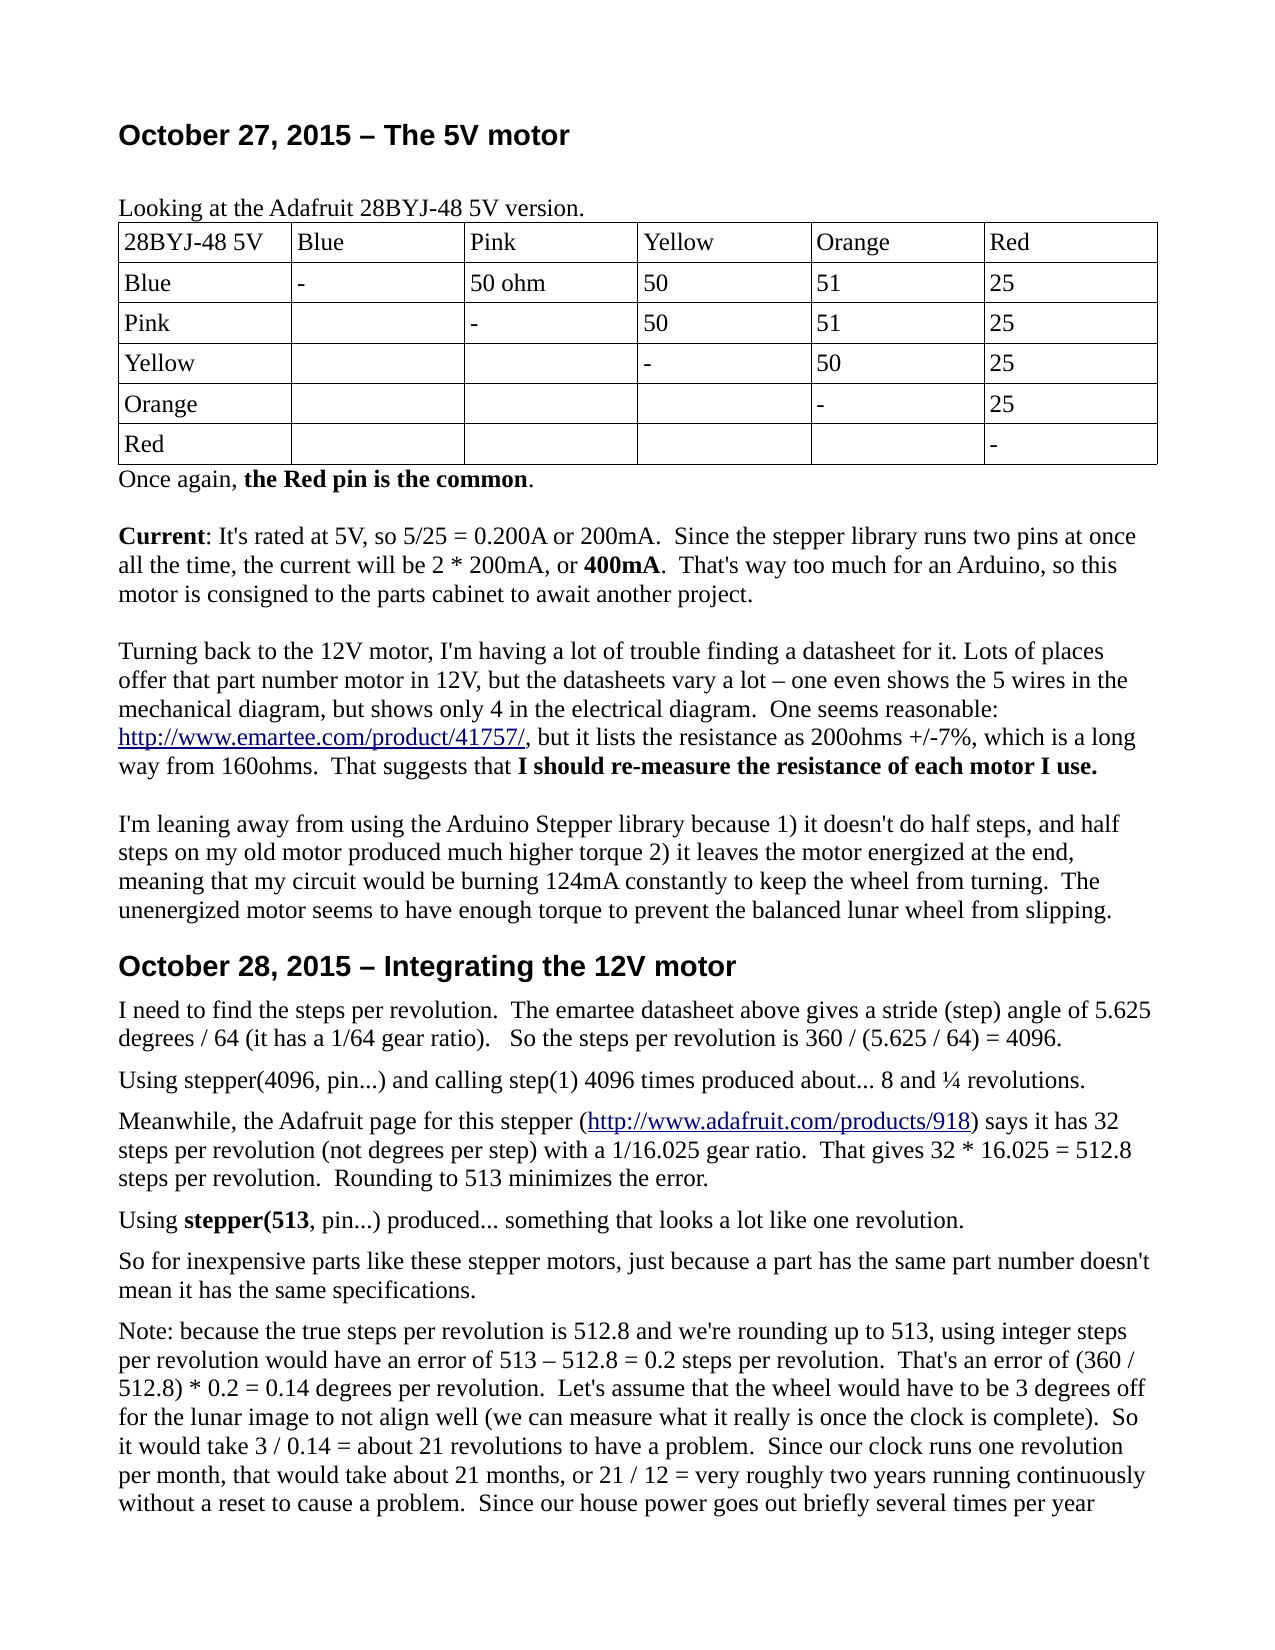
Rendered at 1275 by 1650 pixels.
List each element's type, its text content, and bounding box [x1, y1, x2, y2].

table_header Orange [812, 223, 984, 262]
table_cell 51 [812, 263, 984, 302]
table_cell Orange [119, 384, 291, 423]
table_cell 50 [638, 303, 811, 343]
table_cell Blue [119, 263, 291, 302]
table_cell 25 [985, 303, 1157, 343]
table_cell [638, 384, 811, 423]
text Using stepper(4096, pin...) and calling step(1) 4096 times produced about... 8 and ¼ revolutions. [118, 1065, 1157, 1093]
table_cell 50 [638, 263, 811, 302]
table_cell 50 ohm [465, 263, 637, 302]
table_cell [465, 344, 637, 383]
subtitle October 27, 2015 – The 5V motor [118, 118, 1157, 152]
table_cell 25 [985, 263, 1157, 302]
table_cell [292, 303, 464, 343]
subtitle October 28, 2015 – Integrating the 12V motor [118, 949, 1157, 982]
text Current: It's rated at 5V, so 5/25 = 0.200A or 200mA. Since the stepper library runs two pins at once all the time, the current will be 2 * 200mA, or 400mA. That's way too much for an Arduino, so this motor is consigned to the parts cabinet to await another project. [118, 521, 1157, 607]
text Using stepper(513, pin...) produced... something that looks a lot like one revolution. [118, 1205, 1157, 1233]
table_cell - [985, 424, 1157, 463]
table_cell - [292, 263, 464, 302]
text Note: because the true steps per revolution is 512.8 and we're rounding up to 513, using integer steps per revolution would have an error of 513 – 512.8 = 0.2 steps per revolution. That's an error of (360 / 512.8) * 0.2 = 0.14 degrees per revolution. Let's assume that the wheel would have to be 3 degrees off for the lunar image to not align well (we can measure what it really is once the clock is complete). So it would take 3 / 0.14 = about 21 revolutions to have a problem. Since our clock runs one revolution per month, that would take about 21 months, or 21 / 12 = very roughly two years running continuously without a reset to cause a problem. Since our house power goes out briefly several times per year [118, 1316, 1157, 1517]
table_cell [292, 344, 464, 383]
table_cell [465, 424, 637, 463]
table_header Yellow [638, 223, 811, 262]
text Looking at the Adafruit 28BYJ-48 5V version. [118, 193, 1157, 222]
table_cell 51 [812, 303, 984, 343]
table_cell Red [119, 424, 291, 463]
table_cell Pink [119, 303, 291, 343]
table_header Pink [465, 223, 637, 262]
text So for inexpensive parts like these stepper motors, just because a part has the same part number doesn't mean it has the same specifications. [118, 1246, 1157, 1303]
text I'm leaning away from using the Arduino Stepper library because 1) it doesn't do half steps, and half steps on my old motor produced much higher torque 2) it leaves the motor energized at the end, meaning that my circuit would be burning 124mA constantly to keep the wheel from turning. The unenergized motor seems to have enough torque to prevent the balanced lunar wheel from slipping. [118, 809, 1157, 924]
text Meanwhile, the Adafruit page for this stepper (http://www.adafruit.com/products/918) says it has 32 steps per revolution (not degrees per step) with a 1/16.025 gear ratio. That gives 32 * 16.025 = 512.8 steps per revolution. Rounding to 513 minimizes the error. [118, 1106, 1157, 1192]
table_cell Yellow [119, 344, 291, 383]
table_cell 25 [985, 344, 1157, 383]
text Turning back to the 12V motor, I'm having a lot of trouble finding a datasheet for it. Lots of places offer that part number motor in 12V, but the datasheets vary a lot – one even shows the 5 wires in the mechanical diagram, but shows only 4 in the electrical diagram. One seems reasonable: http://www.emartee.com/product/41757/, but it lists the resistance as 200ohms +/-7%, which is a long way from 160ohms. That suggests that I should re-measure the resistance of each motor I use. [118, 636, 1157, 780]
table_cell - [465, 303, 637, 343]
text I need to find the steps per revolution. The emartee datasheet above gives a stride (step) angle of 5.625 degrees / 64 (it has a 1/64 gear ratio). So the steps per revolution is 360 / (5.625 / 64) = 4096. [118, 995, 1157, 1052]
table_cell 25 [985, 384, 1157, 423]
table_header 28BYJ-48 5V [119, 223, 291, 262]
table_cell - [812, 384, 984, 423]
table_cell 50 [812, 344, 984, 383]
table_cell [638, 424, 811, 463]
table_cell [812, 424, 984, 463]
table_cell [465, 384, 637, 423]
table_header Blue [292, 223, 464, 262]
table_cell [292, 384, 464, 423]
text Once again, the Red pin is the common. [118, 465, 1157, 492]
table_cell - [638, 344, 811, 383]
table_header Red [985, 223, 1157, 262]
table_cell [292, 424, 464, 463]
